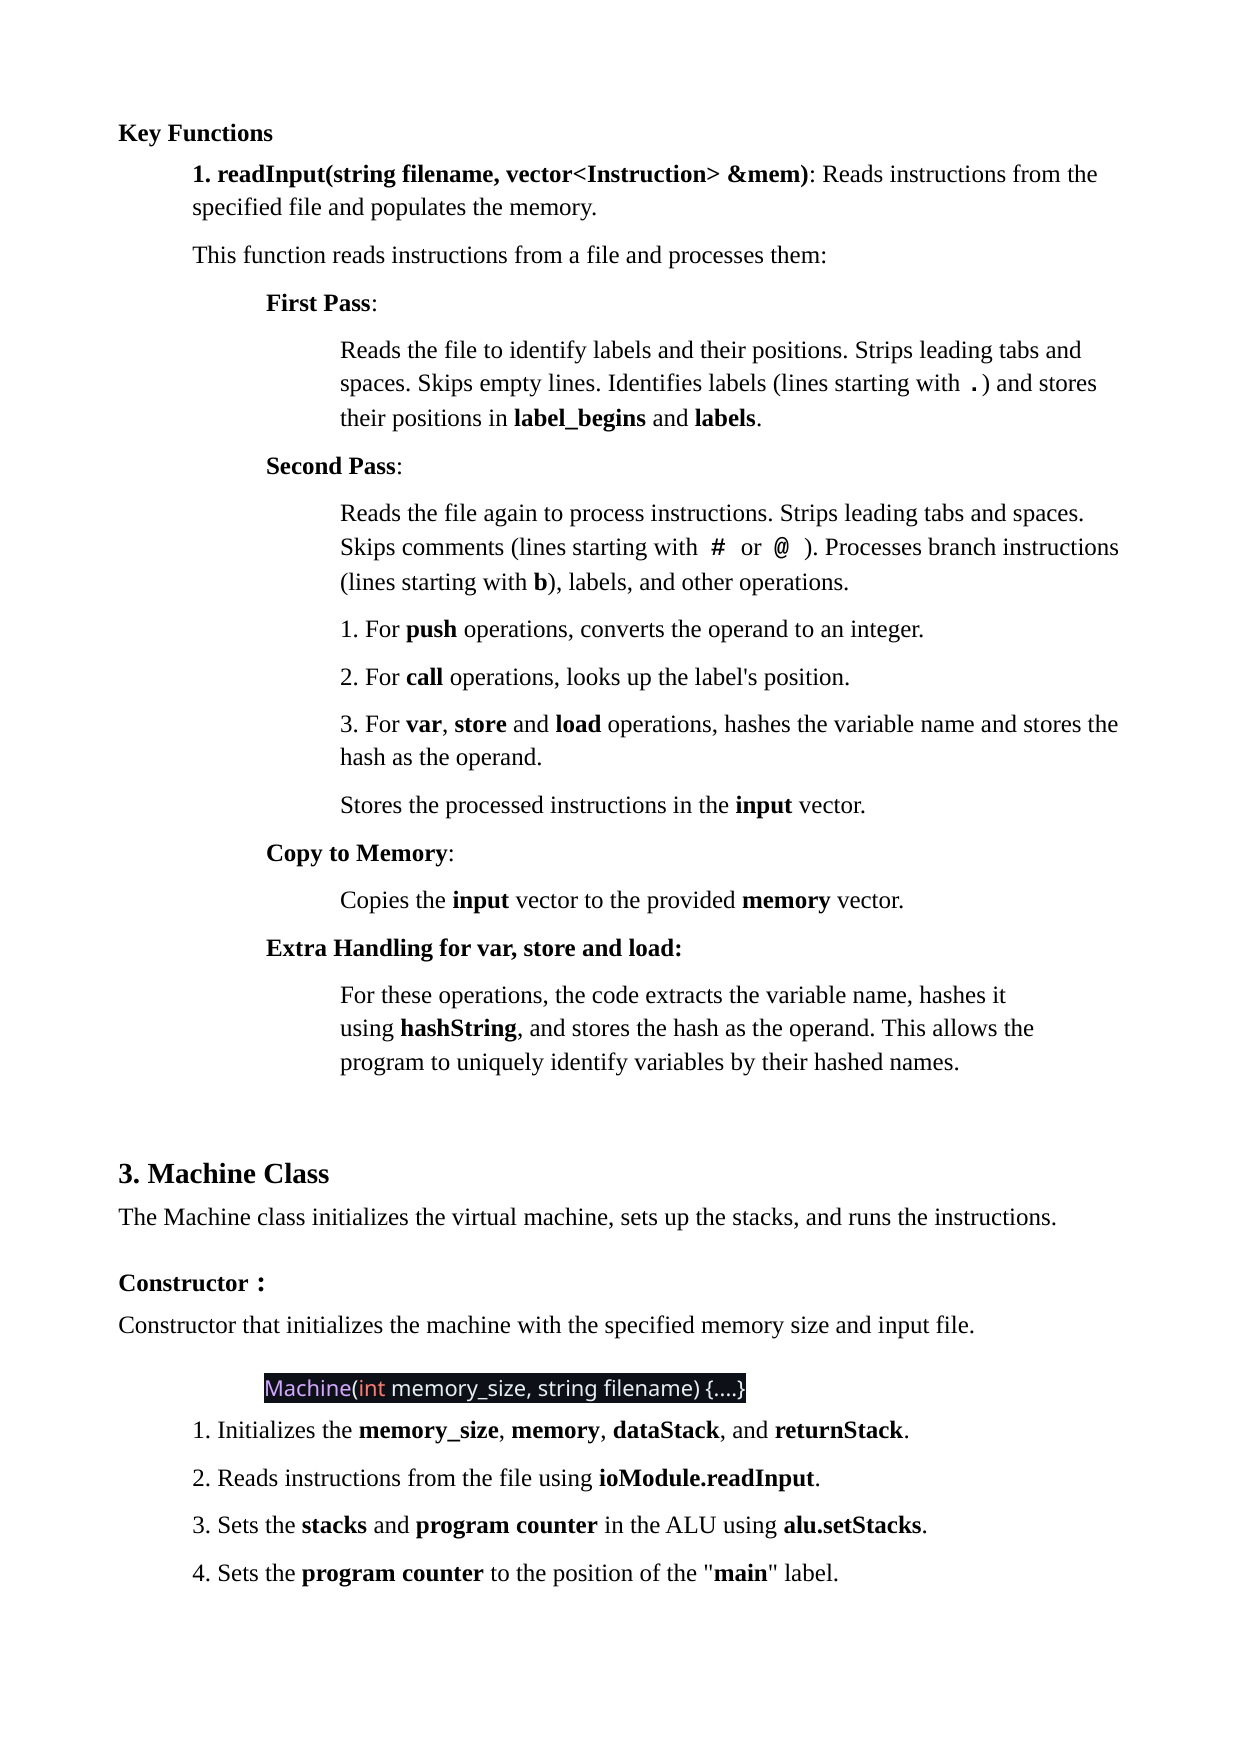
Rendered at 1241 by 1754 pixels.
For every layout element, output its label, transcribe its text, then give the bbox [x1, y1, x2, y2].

subtitle 3. Machine Class [118, 1156, 1122, 1190]
list Reads the file to identify labels and their positions. Strips leading tabs and spaces. Skips empty lines. Identifies labels (lines starting with .) and stores their positions in label_begins and labels. [310, 335, 1122, 432]
text 4. Sets the program counter to the position of the "main" label. [118, 1558, 1122, 1587]
list First Pass: [118, 288, 1122, 316]
list 1. readInput(string filename, vector<Instruction> &mem): Reads instructions from the specified file and populates the memory. [118, 159, 1122, 221]
text 2. Reads instructions from the file using ioModule.readInput. [118, 1463, 1122, 1491]
text 2. For call operations, looks up the label's position. [118, 662, 1122, 691]
subtitle Machine(int memory_size, string filename) {....} [226, 1373, 1122, 1403]
text The Machine class initializes the virtual machine, sets up the stacks, and runs the instructions. [118, 1202, 1122, 1231]
text 3. Sets the stacks and program counter in the ALU using alu.setStacks. [118, 1510, 1122, 1539]
list This function reads instructions from a file and processes them: [118, 240, 1122, 269]
list Reads the file again to process instructions. Strips leading tabs and spaces. Skips comments (lines starting with # or @ ). Processes branch instructions (lines starting with b), labels, and other operations. [310, 498, 1122, 595]
list Copies the input vector to the provided memory vector. [310, 885, 1122, 914]
text For these operations, the code extracts the variable name, hashes it using hashString, and stores the hash as the operand. This allows the program to uniquely identify variables by their hashed names. [118, 981, 1122, 1075]
text 1. Initializes the memory_size, memory, dataStack, and returnStack. [118, 1415, 1122, 1444]
list Copy to Memory: [118, 838, 1122, 866]
text Stores the processed instructions in the input vector. [118, 790, 1122, 819]
subtitle Key Functions [118, 118, 1122, 147]
list Second Pass: [118, 451, 1122, 480]
subtitle Constructor : [118, 1264, 1122, 1298]
text 3. For var, store and load operations, hashes the variable name and stores the hash as the operand. [118, 709, 1122, 771]
text Extra Handling for var, store and load: [118, 933, 1122, 962]
text Constructor that initializes the machine with the specified memory size and input file. [118, 1311, 1122, 1339]
text 1. For push operations, converts the operand to an integer. [118, 614, 1122, 643]
